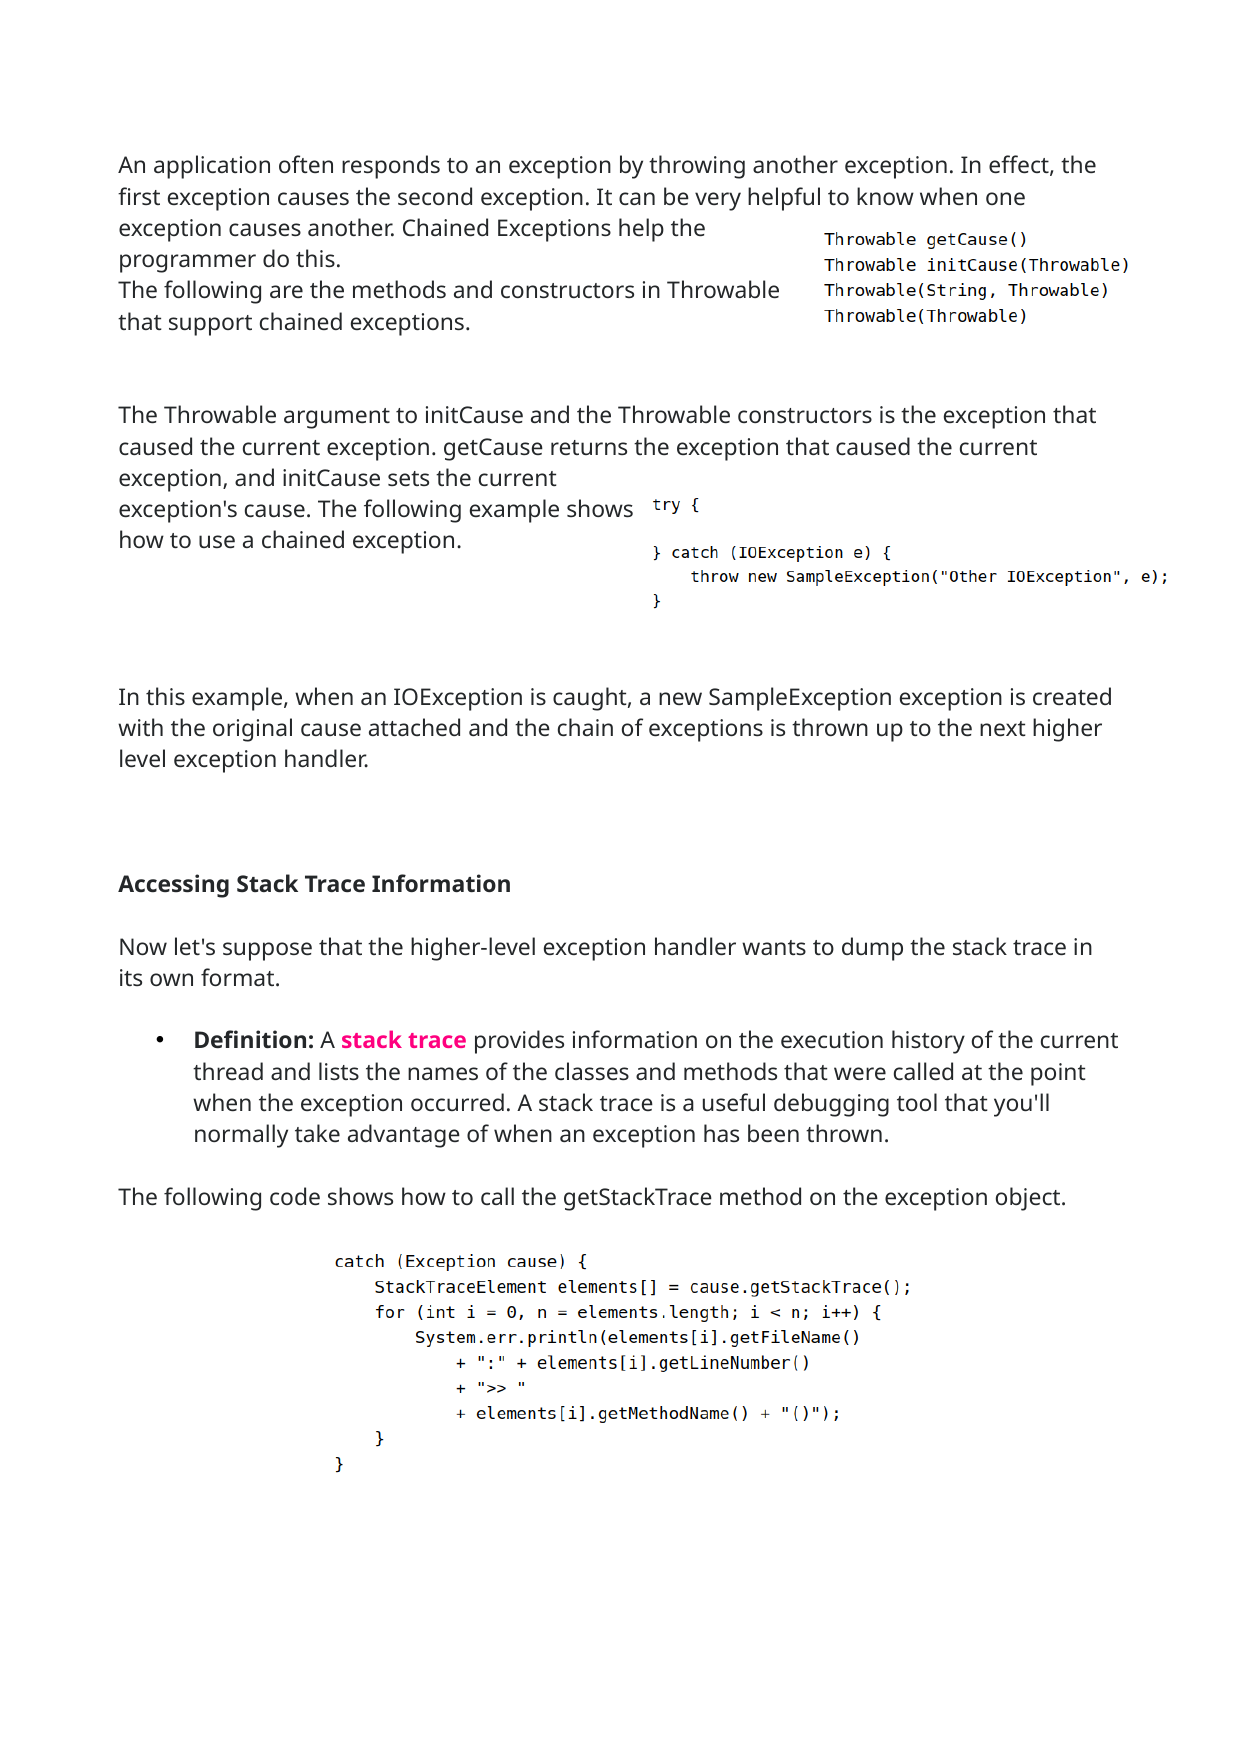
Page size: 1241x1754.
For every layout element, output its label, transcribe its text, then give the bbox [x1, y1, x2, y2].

text Accessing Stack Trace Information [118, 868, 1122, 899]
picture [820, 227, 1130, 327]
text An application often responds to an exception by throwing another exception. In effect, the first exception causes the second exception. It can be very helpful to know when one exception causes another. Chained Exceptions help the programmer do this. [118, 149, 1122, 274]
picture [328, 1252, 912, 1474]
text The following code shows how to call the getStackTrace method on the exception object. [118, 1181, 1122, 1212]
text The Throwable argument to initCause and the Throwable constructors is the exception that caused the current exception. getCause returns the exception that caused the current exception, and initCause sets the current exception's cause. The following example shows how to use a chained exception. [118, 399, 1122, 556]
text Now let's suppose that the higher-level exception handler wants to dump the stack trace in its own format. [118, 931, 1122, 993]
list Definition: A stack trace provides information on the execution history of the current thread and lists the names of the classes and methods that were called at the point when the exception occurred. A stack trace is a useful debugging tool that you'll normally take advantage of when an exception has been thrown. [156, 1024, 1122, 1149]
text The following are the methods and constructors in Throwable that support chained exceptions. [118, 274, 1122, 337]
text In this example, when an IOException is caught, a new SampleException exception is created with the original cause attached and the chain of exceptions is thrown up to the next higher level exception handler. [118, 681, 1122, 774]
picture [648, 492, 1168, 612]
